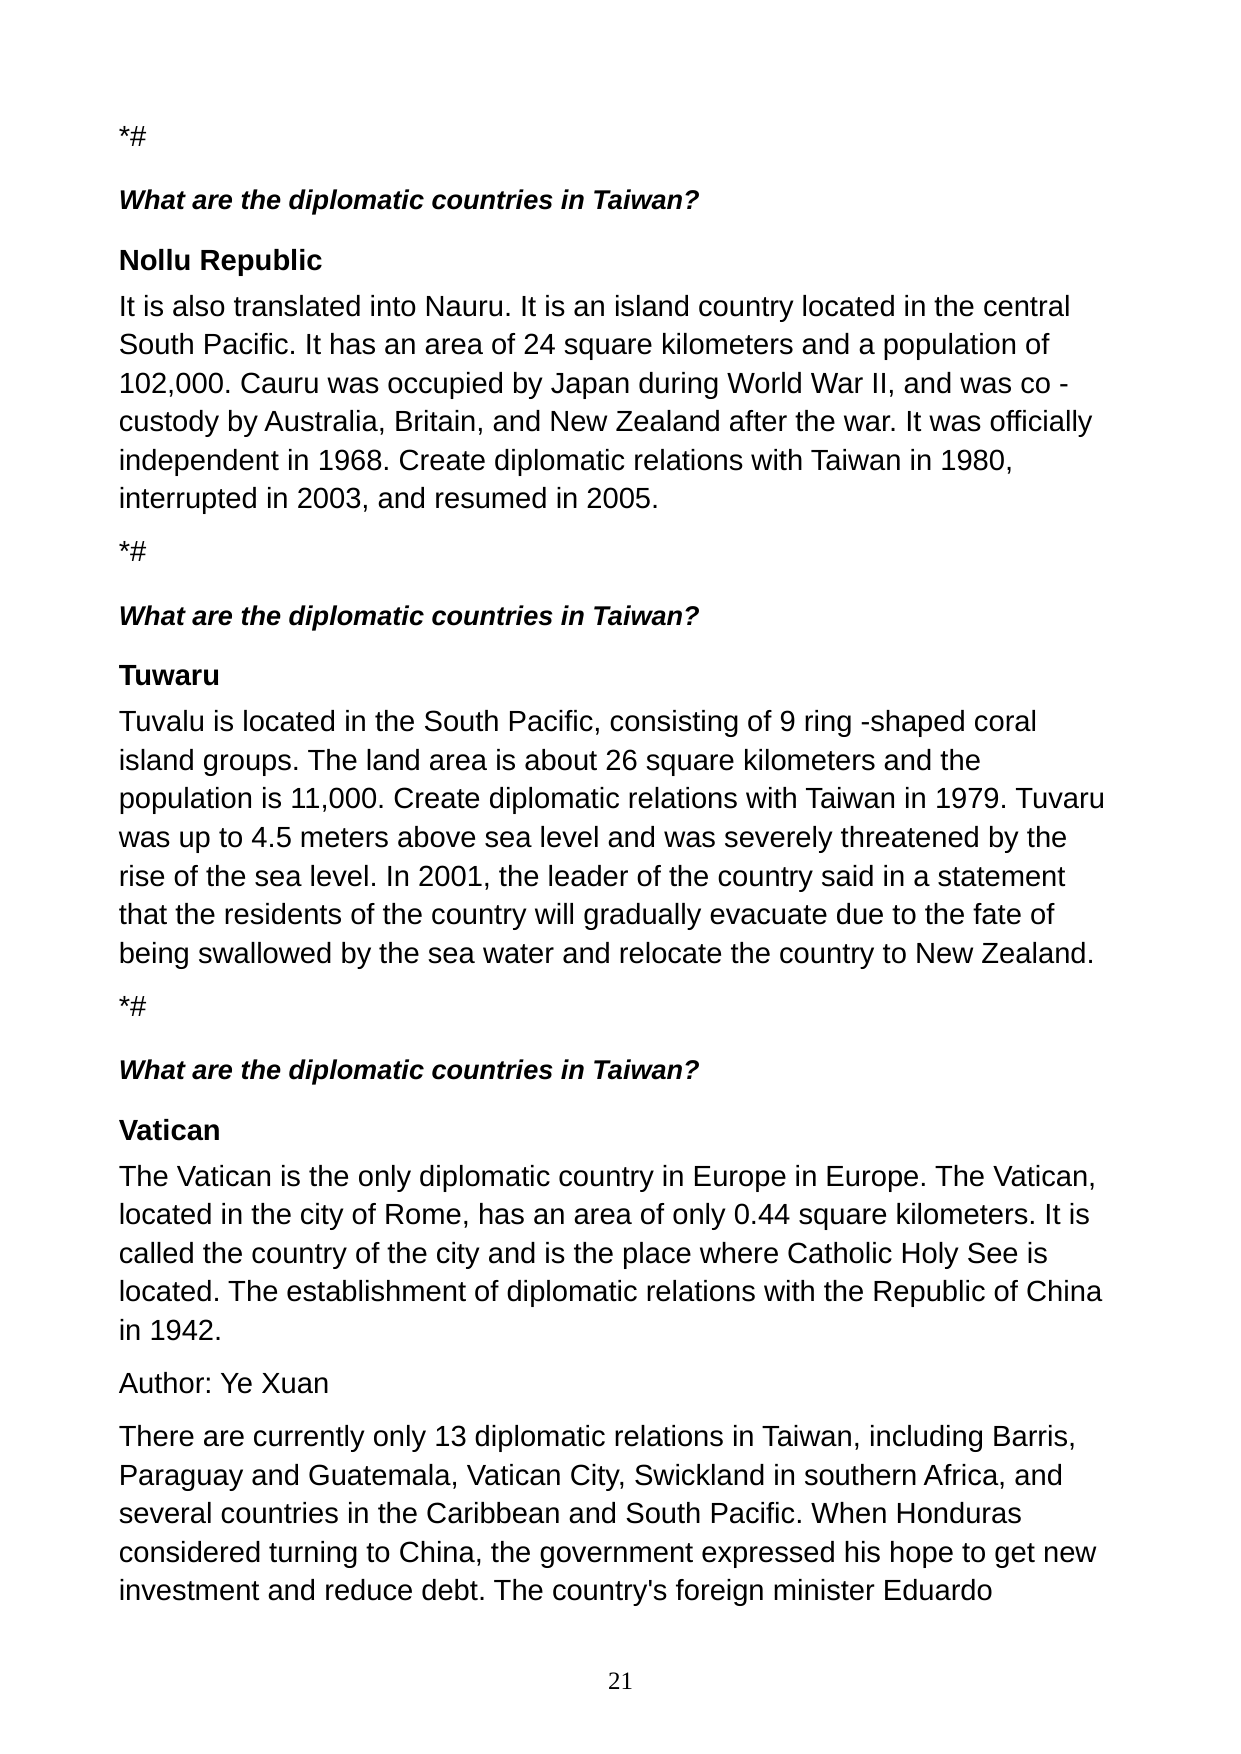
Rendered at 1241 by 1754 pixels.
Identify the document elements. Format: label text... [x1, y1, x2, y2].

subtitle Nollu Republic [118, 242, 1122, 276]
text *# [118, 534, 1122, 568]
subtitle What are the diplomatic countries in Taiwan? [118, 600, 1122, 631]
text *# [118, 989, 1122, 1022]
text There are currently only 13 diplomatic relations in Taiwan, including Barris, Paraguay and Guatemala, Vatican City, Swickland in southern Africa, and several countries in the Caribbean and South Pacific. When Honduras considered turning to China, the government expressed his hope to get new investment and reduce debt. The country's foreign minister Eduardo [118, 1419, 1122, 1607]
subtitle Tuwaru [118, 658, 1122, 692]
subtitle Vatican [118, 1113, 1122, 1146]
text Tuvalu is located in the South Pacific, consisting of 9 ring -shaped coral island groups. The land area is about 26 square kilometers and the population is 11,000. Create diplomatic relations with Taiwan in 1979. Tuvaru was up to 4.5 meters above sea level and was severely threatened by the rise of the sea level. In 2001, the leader of the country said in a statement that the residents of the country will gradually evacuate due to the fate of being swallowed by the sea water and relocate the country to New Zealand. [118, 704, 1122, 969]
subtitle What are the diplomatic countries in Taiwan? [118, 1054, 1122, 1086]
text The Vatican is the only diplomatic country in Europe in Europe. The Vatican, located in the city of Rome, has an area of only 0.44 square kilometers. It is called the country of the city and is the place where Catholic Holy See is located. The establishment of diplomatic relations with the Republic of China in 1942. [118, 1159, 1122, 1346]
text It is also translated into Nauru. It is an island country located in the central South Pacific. It has an area of 24 square kilometers and a population of 102,000. Cauru was occupied by Japan during World War II, and was co -custody by Australia, Britain, and New Zealand after the war. It was officially independent in 1968. Create diplomatic relations with Taiwan in 1980, interrupted in 2003, and resumed in 2005. [118, 288, 1122, 515]
text *# [118, 118, 1122, 152]
subtitle What are the diplomatic countries in Taiwan? [118, 184, 1122, 215]
text Author: Ye Xuan [118, 1366, 1122, 1399]
